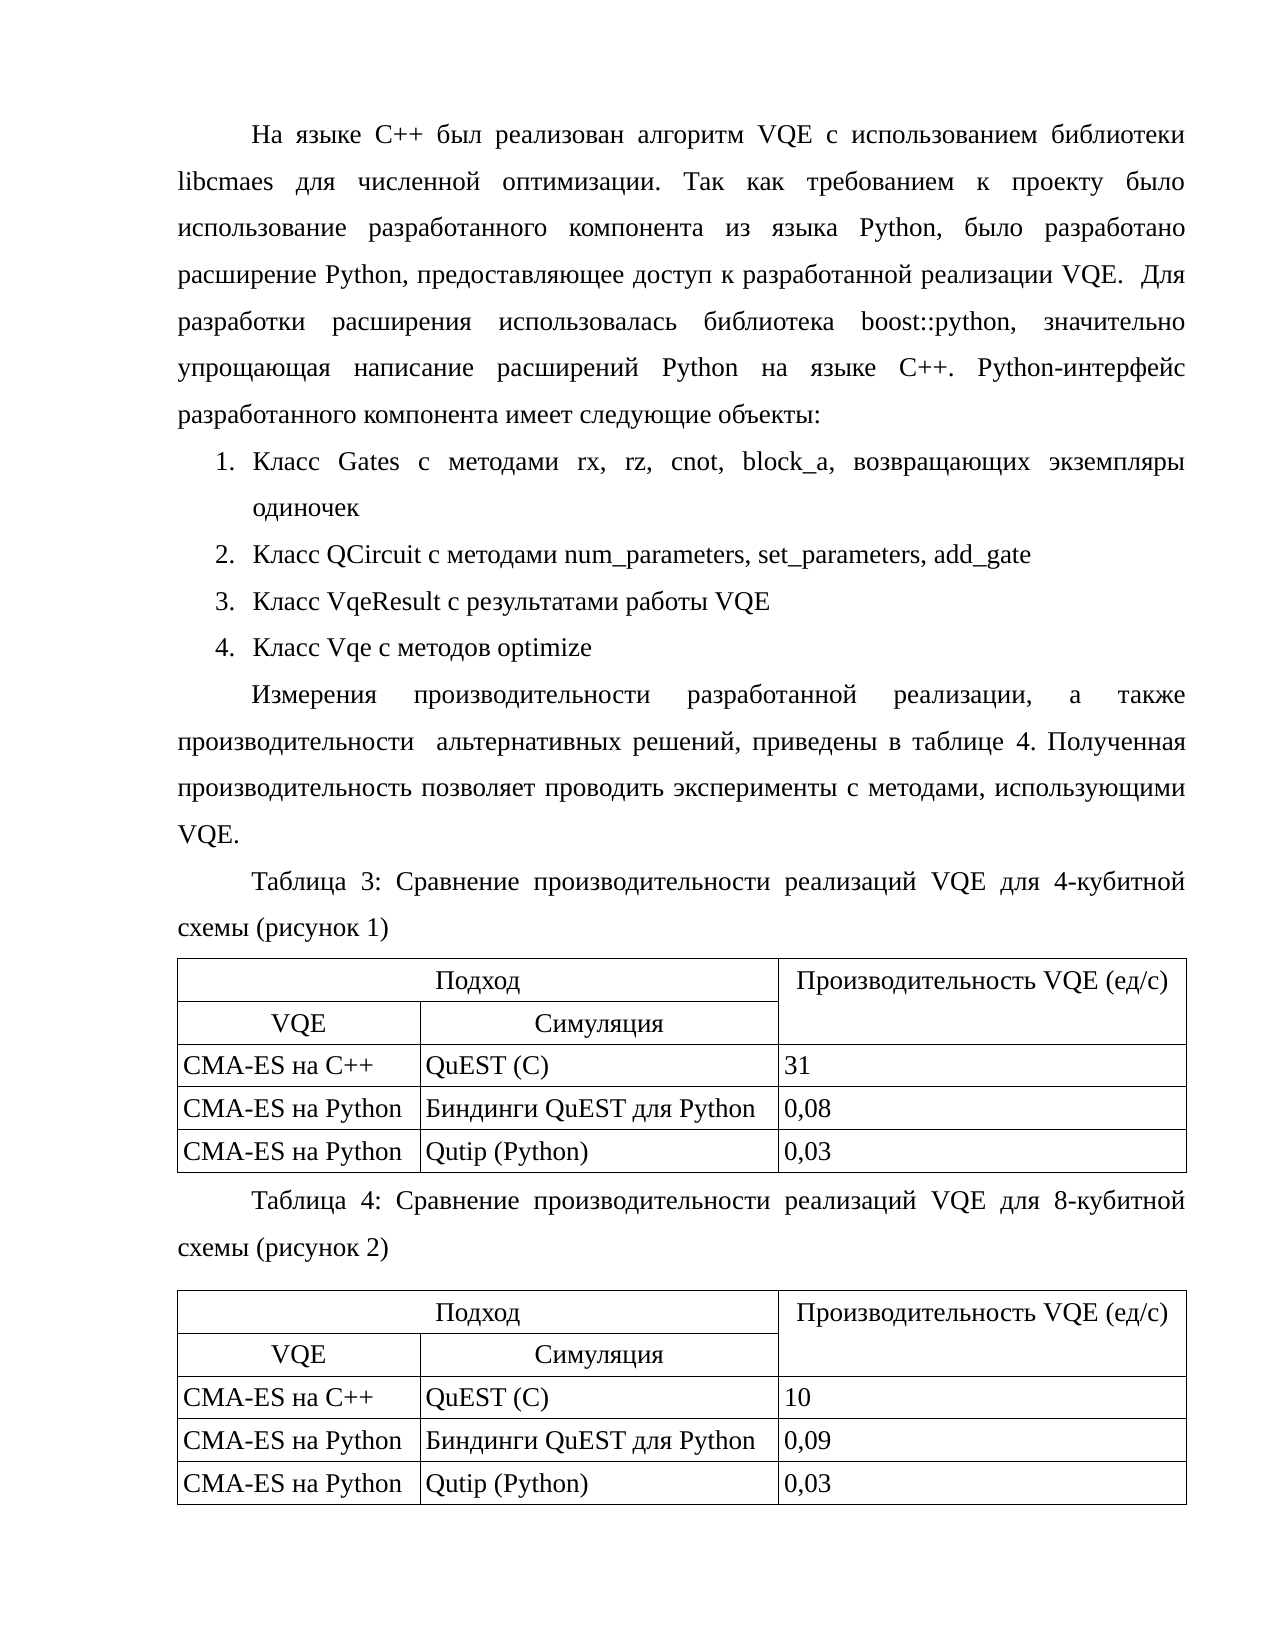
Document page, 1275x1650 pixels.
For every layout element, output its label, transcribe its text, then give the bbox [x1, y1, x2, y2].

text Таблица 4: Сравнение производительности реализаций VQE для 8-кубитной схемы (рисунок 2) [177, 1184, 1186, 1262]
table_cell 0,03 [779, 1462, 1186, 1504]
table_cell VQE [178, 1002, 420, 1043]
table_cell CMA-ES на Python [178, 1419, 420, 1461]
table_cell CMA-ES на C++ [178, 1045, 420, 1086]
table_header Производительность VQE (ед/с) [779, 959, 1186, 1043]
table_cell QuEST (C) [421, 1045, 778, 1086]
list Класс Gates с методами rx, rz, cnot, block_a, возвращающих экземпляры одиночек [215, 445, 1186, 523]
table_cell CMA-ES на Python [178, 1130, 420, 1172]
table_cell Qutip (Python) [421, 1462, 778, 1504]
table_cell Qutip (Python) [421, 1130, 778, 1172]
table_cell 0,08 [779, 1087, 1186, 1129]
table_cell 0,09 [779, 1419, 1186, 1461]
table_cell 31 [779, 1045, 1186, 1086]
table_header Производительность VQE (ед/с) [779, 1291, 1186, 1376]
table_cell CMA-ES на Python [178, 1462, 420, 1504]
table_cell CMA-ES на C++ [178, 1377, 420, 1418]
list Класс VqeResult с результатами работы VQE [215, 585, 1186, 616]
table_header Подход [178, 959, 778, 1001]
table_cell CMA-ES на Python [178, 1087, 420, 1129]
text На языке С++ был реализован алгоритм VQE с использованием библиотеки libcmaes для численной оптимизации. Так как требованием к проекту было использование разработанного компонента из языка Python, было разработано расширение Python, предоставляющее доступ к разработанной реализации VQE. Для разработки расширения использовалась библиотека boost::python, значительно упрощающая написание расширений Python на языке C++. Python-интерфейс разработанного компонента имеет следующие объекты: [177, 118, 1186, 429]
table_cell Биндинги QuEST для Python [421, 1087, 778, 1129]
table_cell Биндинги QuEST для Python [421, 1419, 778, 1461]
table_cell 0,03 [779, 1130, 1186, 1172]
table_header Подход [178, 1291, 778, 1333]
table_cell 10 [779, 1377, 1186, 1418]
table_cell Симуляция [421, 1334, 778, 1376]
list Класс QCircuit с методами num_parameters, set_parameters, add_gate [215, 538, 1186, 569]
text Таблица 3: Сравнение производительности реализаций VQE для 4-кубитной схемы (рисунок 1) [177, 865, 1186, 943]
table_cell Симуляция [421, 1002, 778, 1043]
table_cell QuEST (C) [421, 1377, 778, 1418]
list Класс Vqe с методов optimize [215, 631, 1186, 663]
text Измерения производительности разработанной реализации, а также производительности альтернативных решений, приведены в таблице 4. Полученная производительность позволяет проводить эксперименты с методами, использующими VQE. [177, 678, 1186, 849]
table_cell VQE [178, 1334, 420, 1376]
